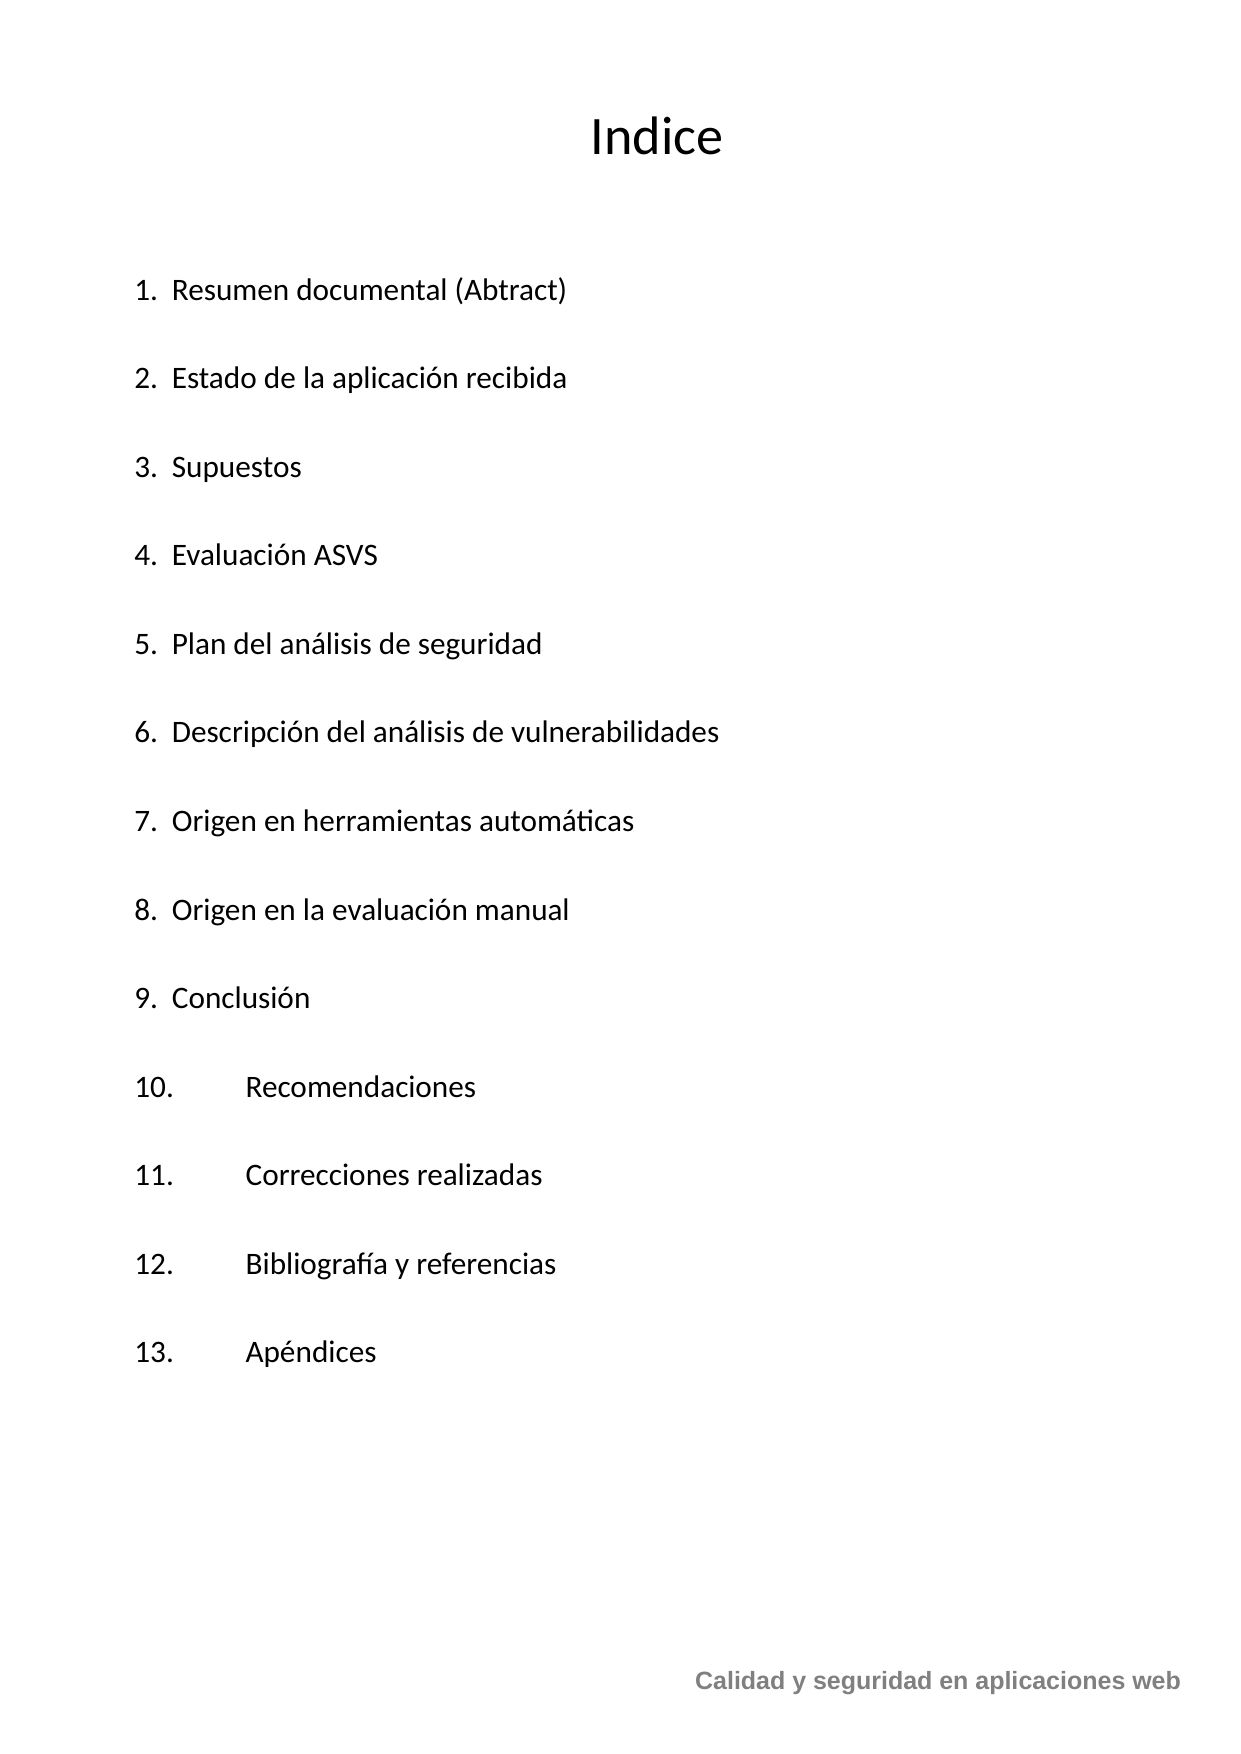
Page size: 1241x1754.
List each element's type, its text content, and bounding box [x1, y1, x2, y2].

list Descripción del análisis de vulnerabilidades [134, 672, 1181, 761]
list Apéndices [134, 1292, 1181, 1380]
list Origen en herramientas automáticas [134, 761, 1181, 849]
list Estado de la aplicación recibida [134, 318, 1181, 406]
list Evaluación ASVS [134, 495, 1181, 583]
list Correcciones realizadas [134, 1115, 1181, 1203]
list Resumen documental (Abtract) [134, 229, 1181, 318]
text Indice [133, 102, 1181, 168]
list Recomendaciones [134, 1026, 1181, 1115]
list Conclusión [134, 938, 1181, 1026]
list Origen en la evaluación manual [134, 849, 1181, 938]
list Bibliografía y referencias [134, 1203, 1181, 1292]
list Plan del análisis de seguridad [134, 583, 1181, 672]
list Supuestos [134, 406, 1181, 495]
